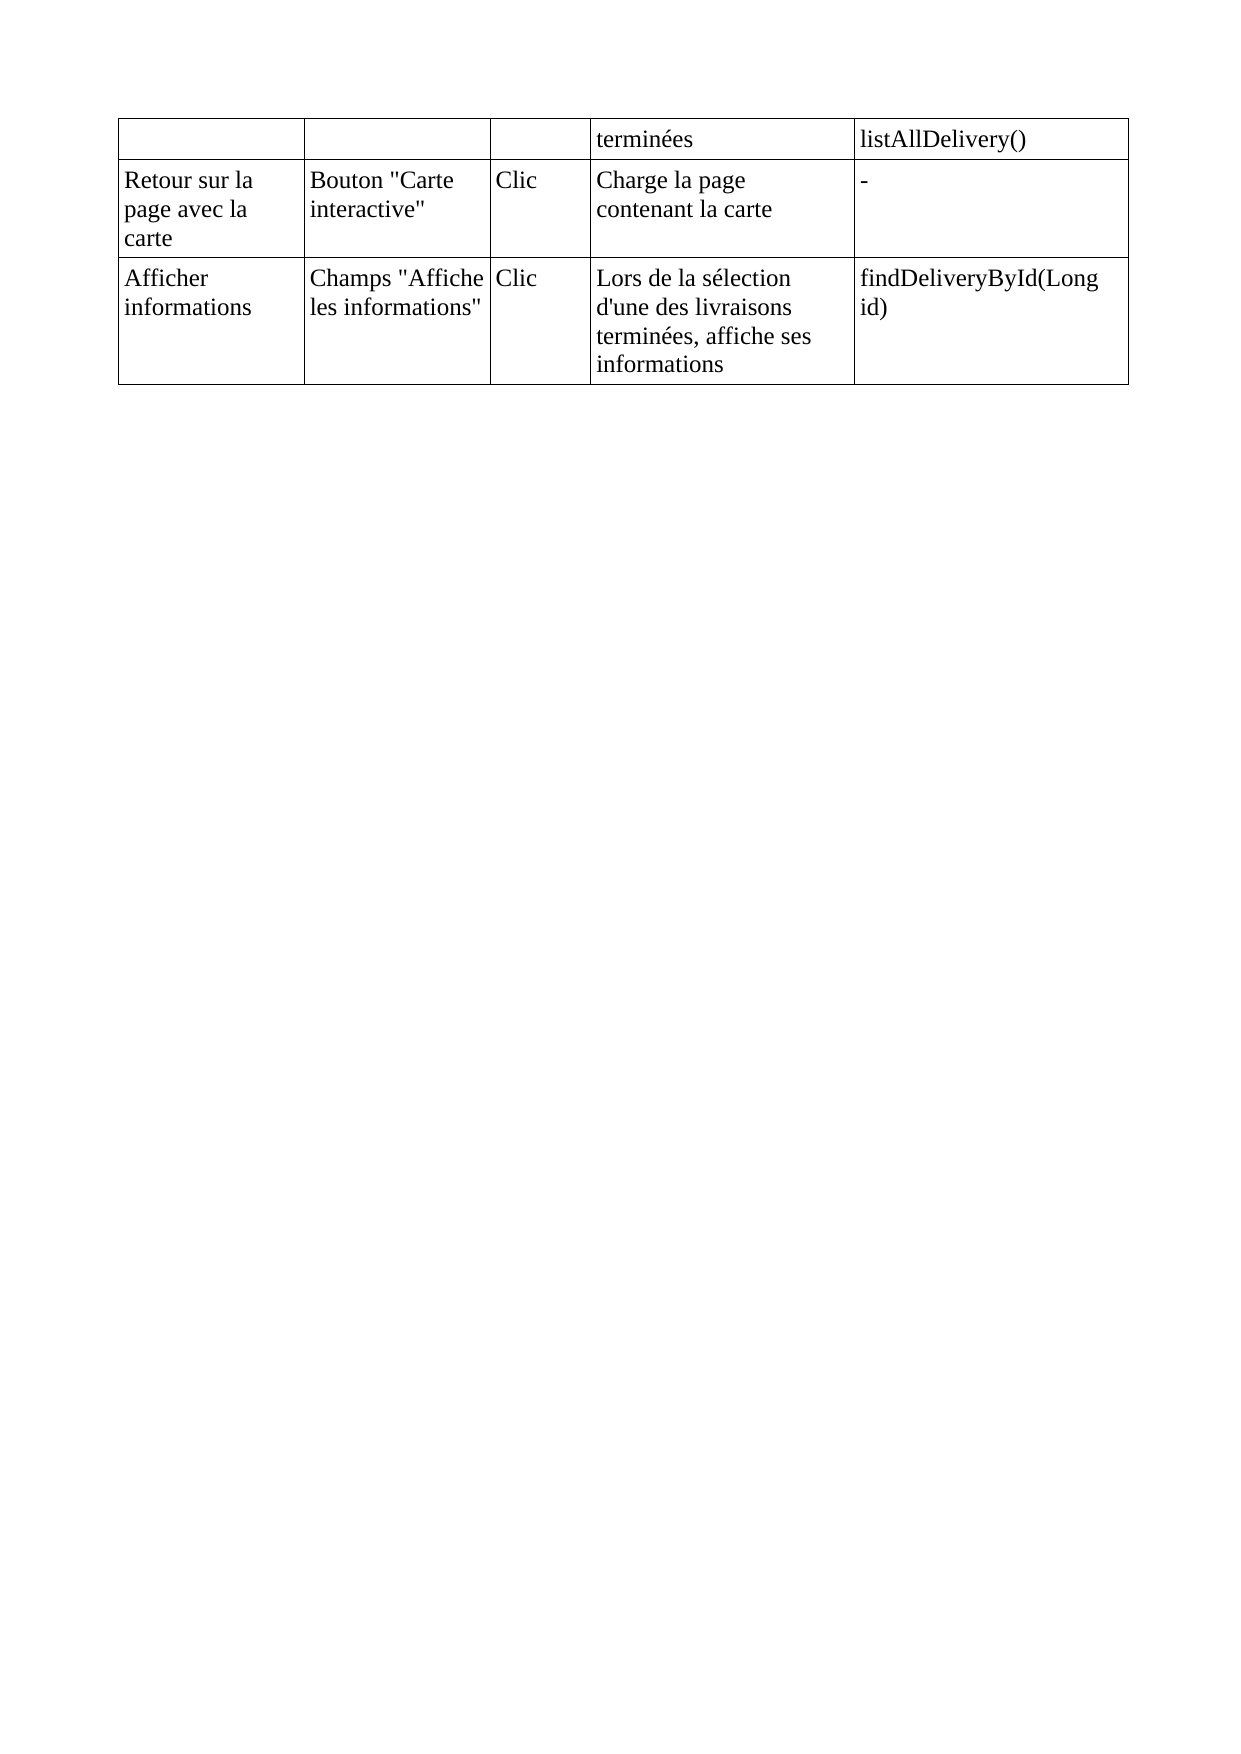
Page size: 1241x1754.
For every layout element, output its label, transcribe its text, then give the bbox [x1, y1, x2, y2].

table_cell Clic [491, 258, 590, 384]
table_cell Afficher informations [119, 258, 304, 384]
table_cell Champs "Affiche les informations" [305, 258, 490, 384]
table_cell listAllDelivery() [855, 119, 1128, 159]
table_cell [305, 119, 490, 159]
table_cell Bouton "Carte interactive" [305, 160, 490, 257]
table_cell - [855, 160, 1128, 257]
table_cell findDeliveryById(Long id) [855, 258, 1128, 384]
table_cell terminées [591, 119, 854, 159]
table_cell Retour sur la page avec la carte [119, 160, 304, 257]
table_cell Lors de la sélection d'une des livraisons terminées, affiche ses informations [591, 258, 854, 384]
table_cell [119, 119, 304, 159]
table_cell Charge la page contenant la carte [591, 160, 854, 257]
table_cell Clic [491, 160, 590, 257]
table_cell [491, 119, 590, 159]
